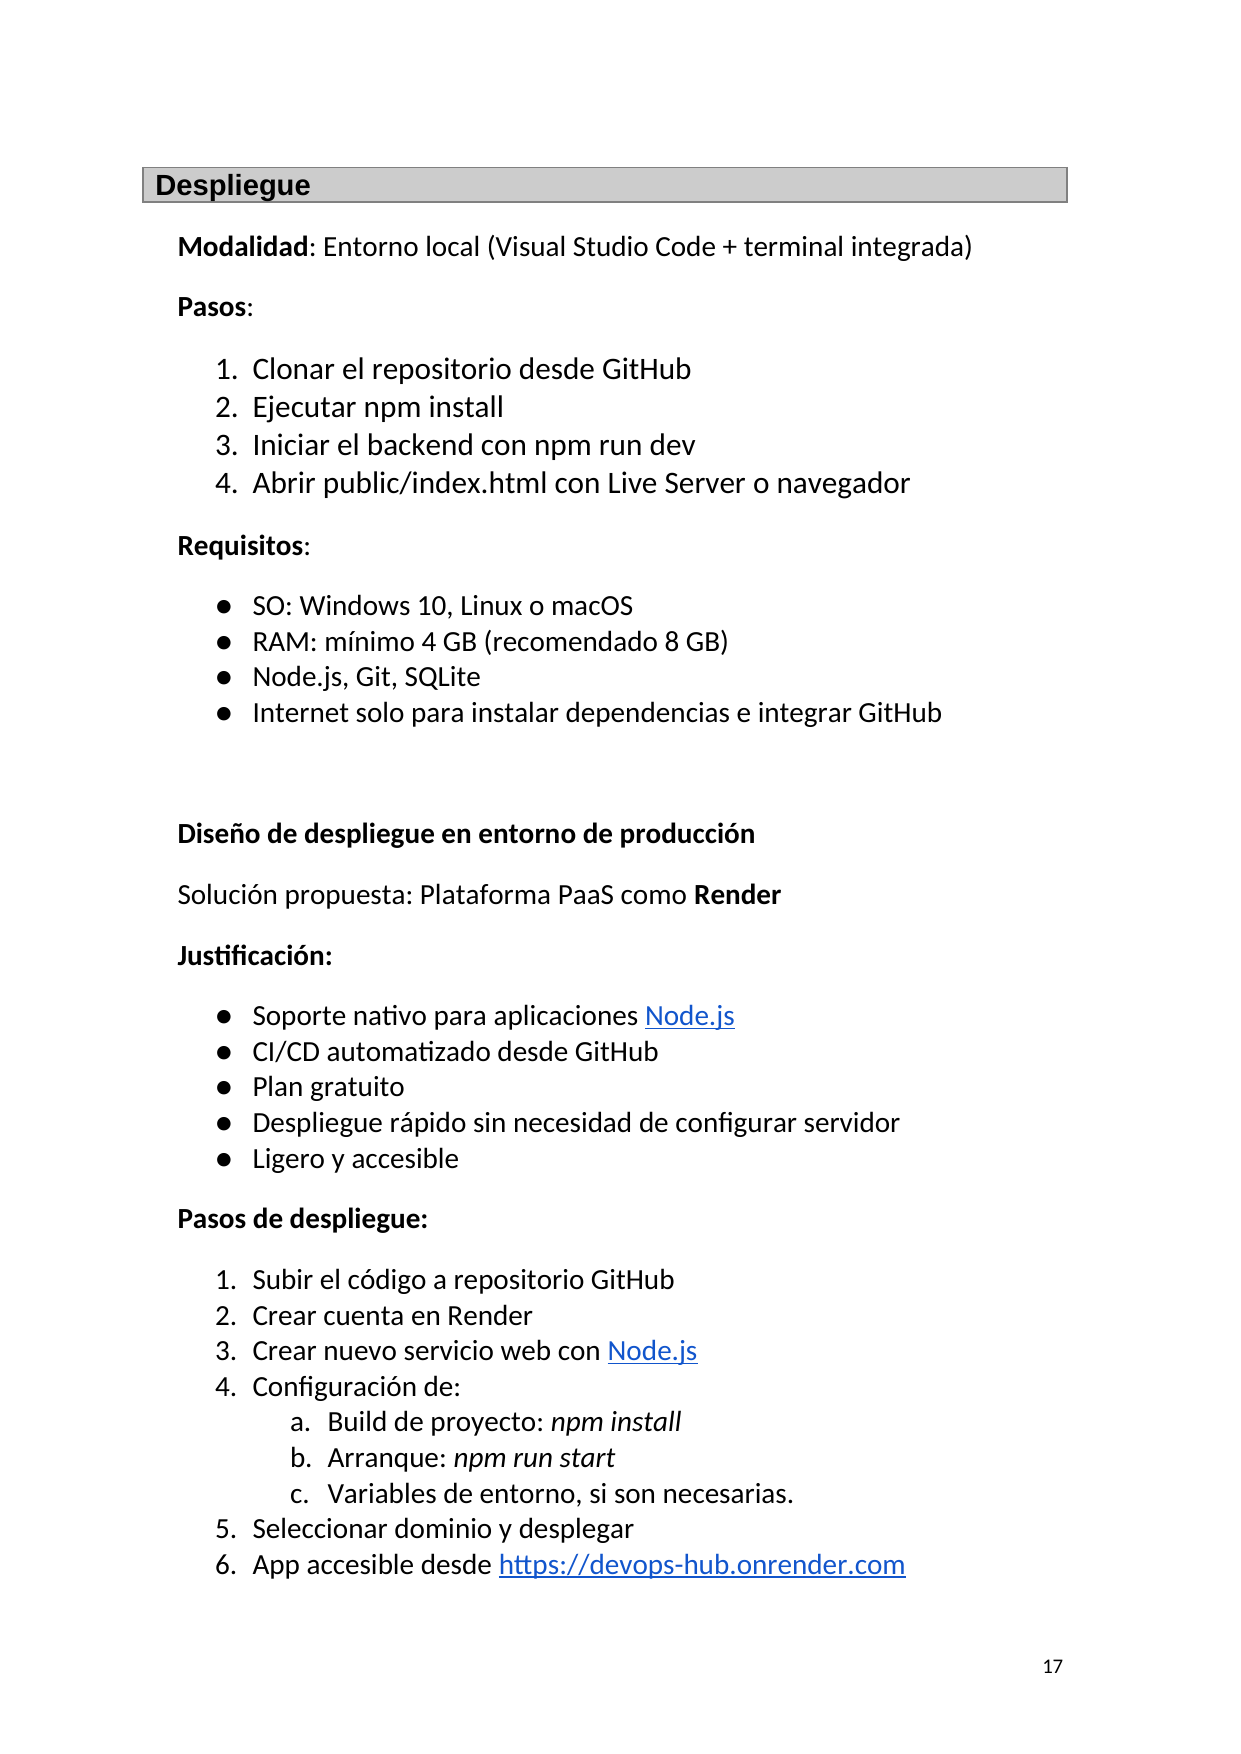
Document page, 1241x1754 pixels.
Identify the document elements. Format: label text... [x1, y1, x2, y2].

text Pasos de despliegue: [177, 1200, 1063, 1236]
list Despliegue rápido sin necesidad de configurar servidor [215, 1104, 1063, 1140]
list Plan gratuito [215, 1068, 1063, 1104]
text Requisitos: [177, 527, 1063, 562]
list Ligero y accesible [215, 1140, 1063, 1175]
list CI/CD automatizado desde GitHub [215, 1033, 1063, 1068]
text Justificación: [177, 937, 1063, 972]
list Internet solo para instalar dependencias e integrar GitHub [215, 694, 1063, 730]
list Crear cuenta en Render [215, 1297, 1063, 1332]
text Diseño de despliegue en entorno de producción [177, 815, 1063, 851]
text Pasos: [177, 288, 1063, 324]
list Build de proyecto: npm install [290, 1403, 1063, 1439]
list Ejecutar npm install [215, 387, 1063, 425]
list Crear nuevo servicio web con Node.js [215, 1332, 1063, 1368]
table_header Despliegue [144, 168, 1066, 201]
list Seleccionar dominio y desplegar [215, 1510, 1063, 1546]
list Subir el código a repositorio GitHub [215, 1261, 1063, 1297]
list Soporte nativo para aplicaciones Node.js [215, 997, 1063, 1033]
list Iniciar el backend con npm run dev [215, 425, 1063, 463]
list Node.js, Git, SQLite [215, 658, 1063, 694]
text Modalidad: Entorno local (Visual Studio Code + terminal integrada) [177, 228, 1063, 263]
list Configuración de: [215, 1368, 1063, 1403]
list SO: Windows 10, Linux o macOS [215, 587, 1063, 623]
list App accesible desde https://devops-hub.onrender.com [215, 1546, 1063, 1582]
list Abrir public/index.html con Live Server o navegador [215, 463, 1063, 502]
list Arranque: npm run start [290, 1439, 1063, 1475]
list Variables de entorno, si son necesarias. [290, 1475, 1063, 1510]
text Solución propuesta: Plataforma PaaS como Render [177, 876, 1063, 912]
list RAM: mínimo 4 GB (recomendado 8 GB) [215, 623, 1063, 658]
list Clonar el repositorio desde GitHub [215, 349, 1063, 387]
